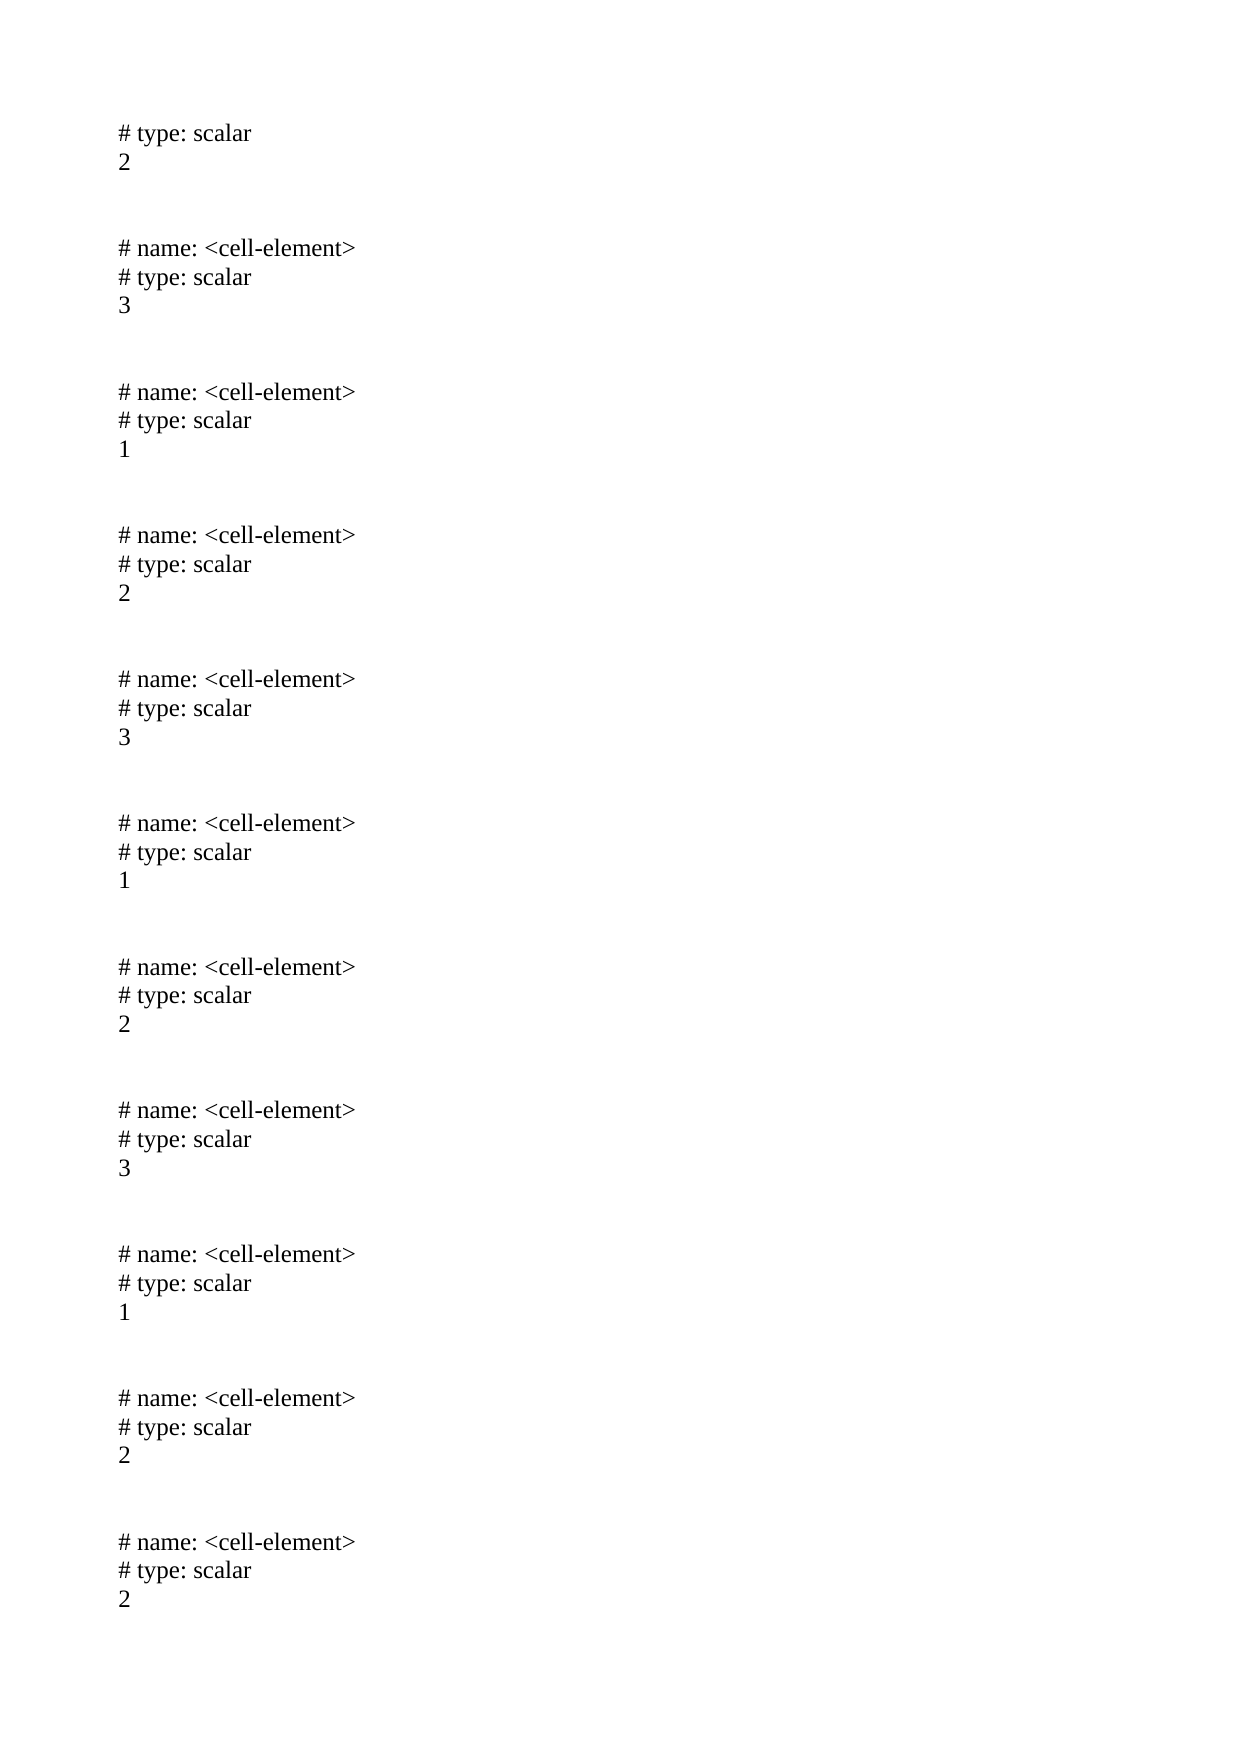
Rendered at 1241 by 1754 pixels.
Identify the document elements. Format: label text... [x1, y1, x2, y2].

text # name: <cell-element> [118, 233, 1122, 262]
text # name: <cell-element> [118, 952, 1122, 981]
text # type: scalar [118, 1412, 1122, 1441]
text # type: scalar [118, 1124, 1122, 1153]
text 1 [118, 1297, 1122, 1326]
text # type: scalar [118, 693, 1122, 722]
text 1 [118, 434, 1122, 463]
text # type: scalar [118, 406, 1122, 434]
text 3 [118, 1153, 1122, 1182]
text 2 [118, 578, 1122, 607]
text # type: scalar [118, 118, 1122, 147]
text 2 [118, 1584, 1122, 1613]
text 3 [118, 722, 1122, 751]
text 2 [118, 1441, 1122, 1469]
text # type: scalar [118, 549, 1122, 578]
text # name: <cell-element> [118, 377, 1122, 406]
text # name: <cell-element> [118, 808, 1122, 837]
text # type: scalar [118, 1268, 1122, 1297]
text # name: <cell-element> [118, 521, 1122, 549]
text 1 [118, 866, 1122, 894]
text # name: <cell-element> [118, 1527, 1122, 1556]
text 2 [118, 1009, 1122, 1038]
text 2 [118, 147, 1122, 176]
text # name: <cell-element> [118, 1239, 1122, 1268]
text 3 [118, 291, 1122, 319]
text # name: <cell-element> [118, 1383, 1122, 1412]
text # type: scalar [118, 981, 1122, 1009]
text # name: <cell-element> [118, 664, 1122, 693]
text # type: scalar [118, 837, 1122, 866]
text # type: scalar [118, 262, 1122, 291]
text # name: <cell-element> [118, 1096, 1122, 1124]
text # type: scalar [118, 1556, 1122, 1584]
